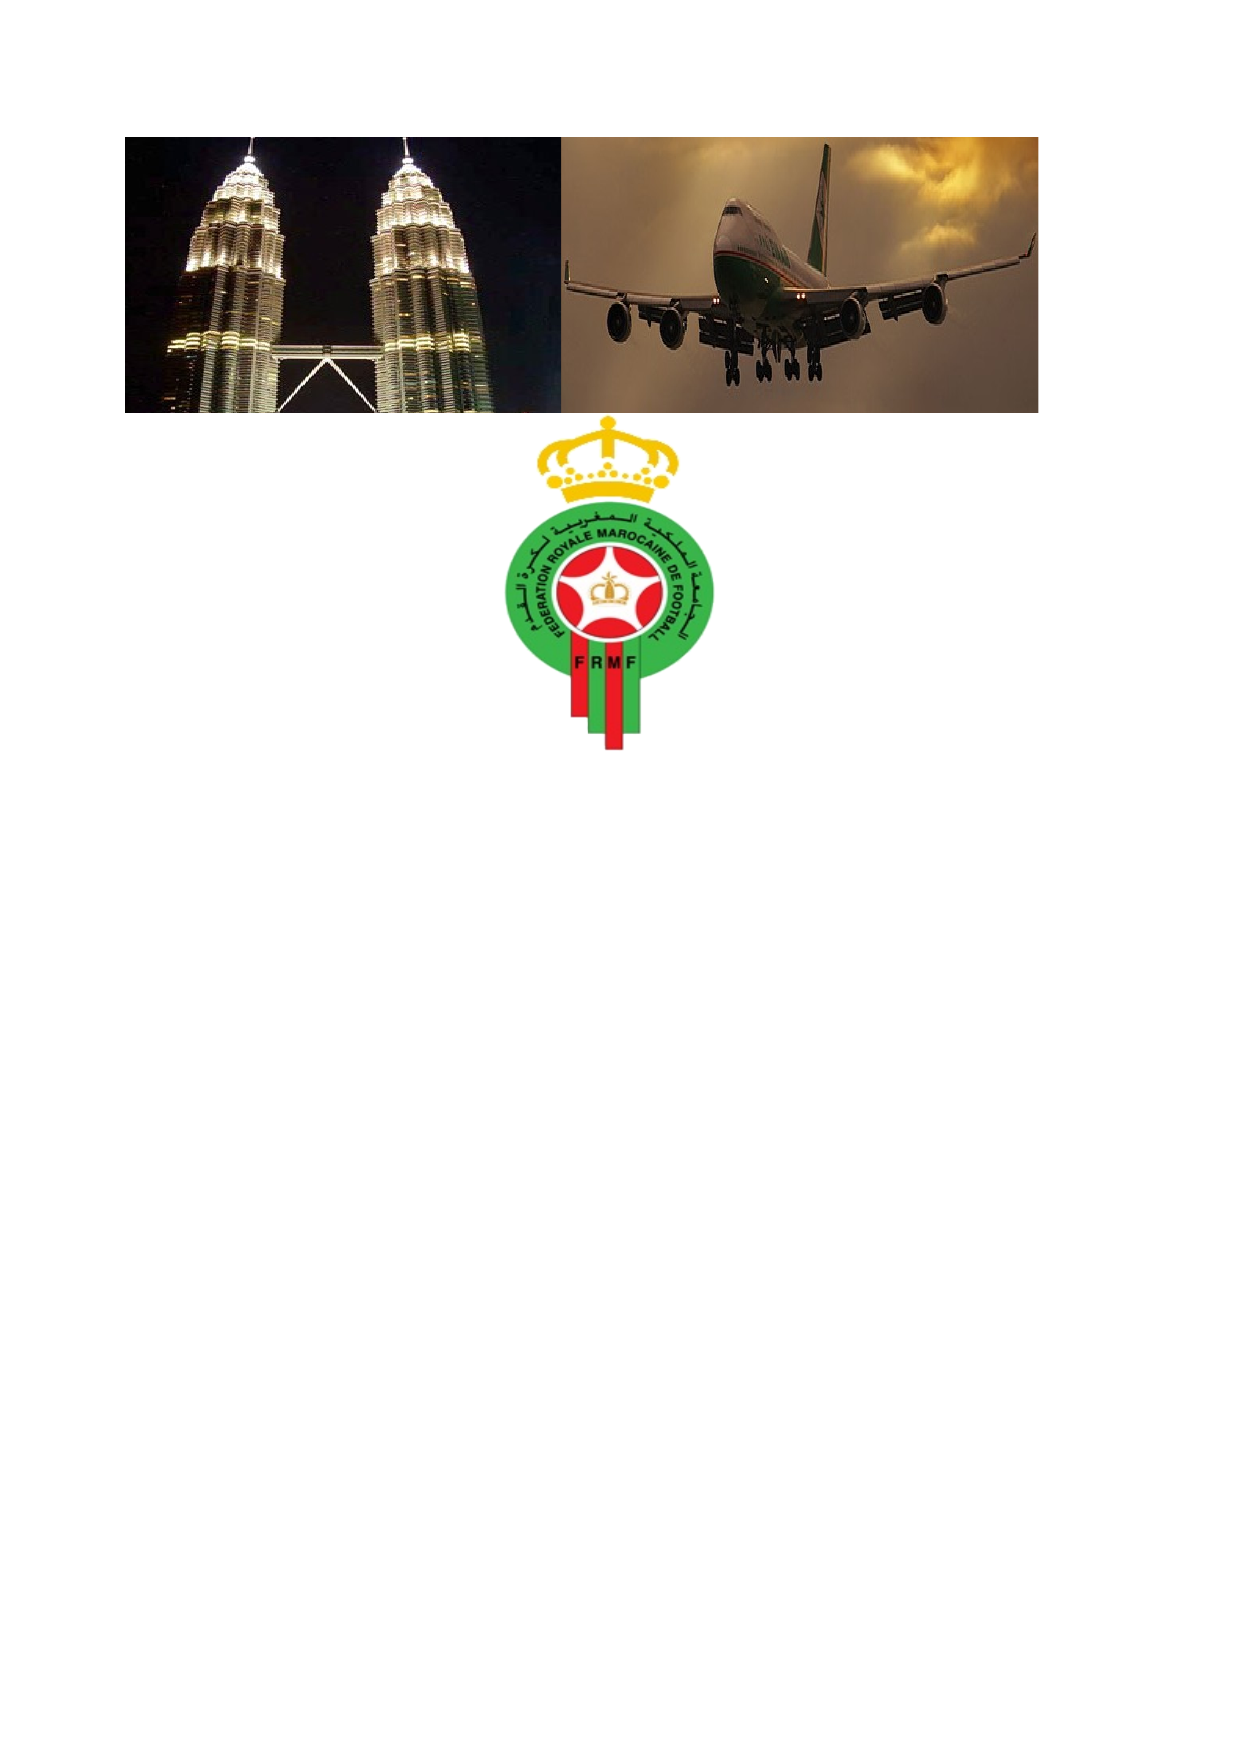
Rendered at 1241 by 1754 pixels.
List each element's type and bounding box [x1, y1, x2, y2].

picture [125, 137, 1039, 756]
